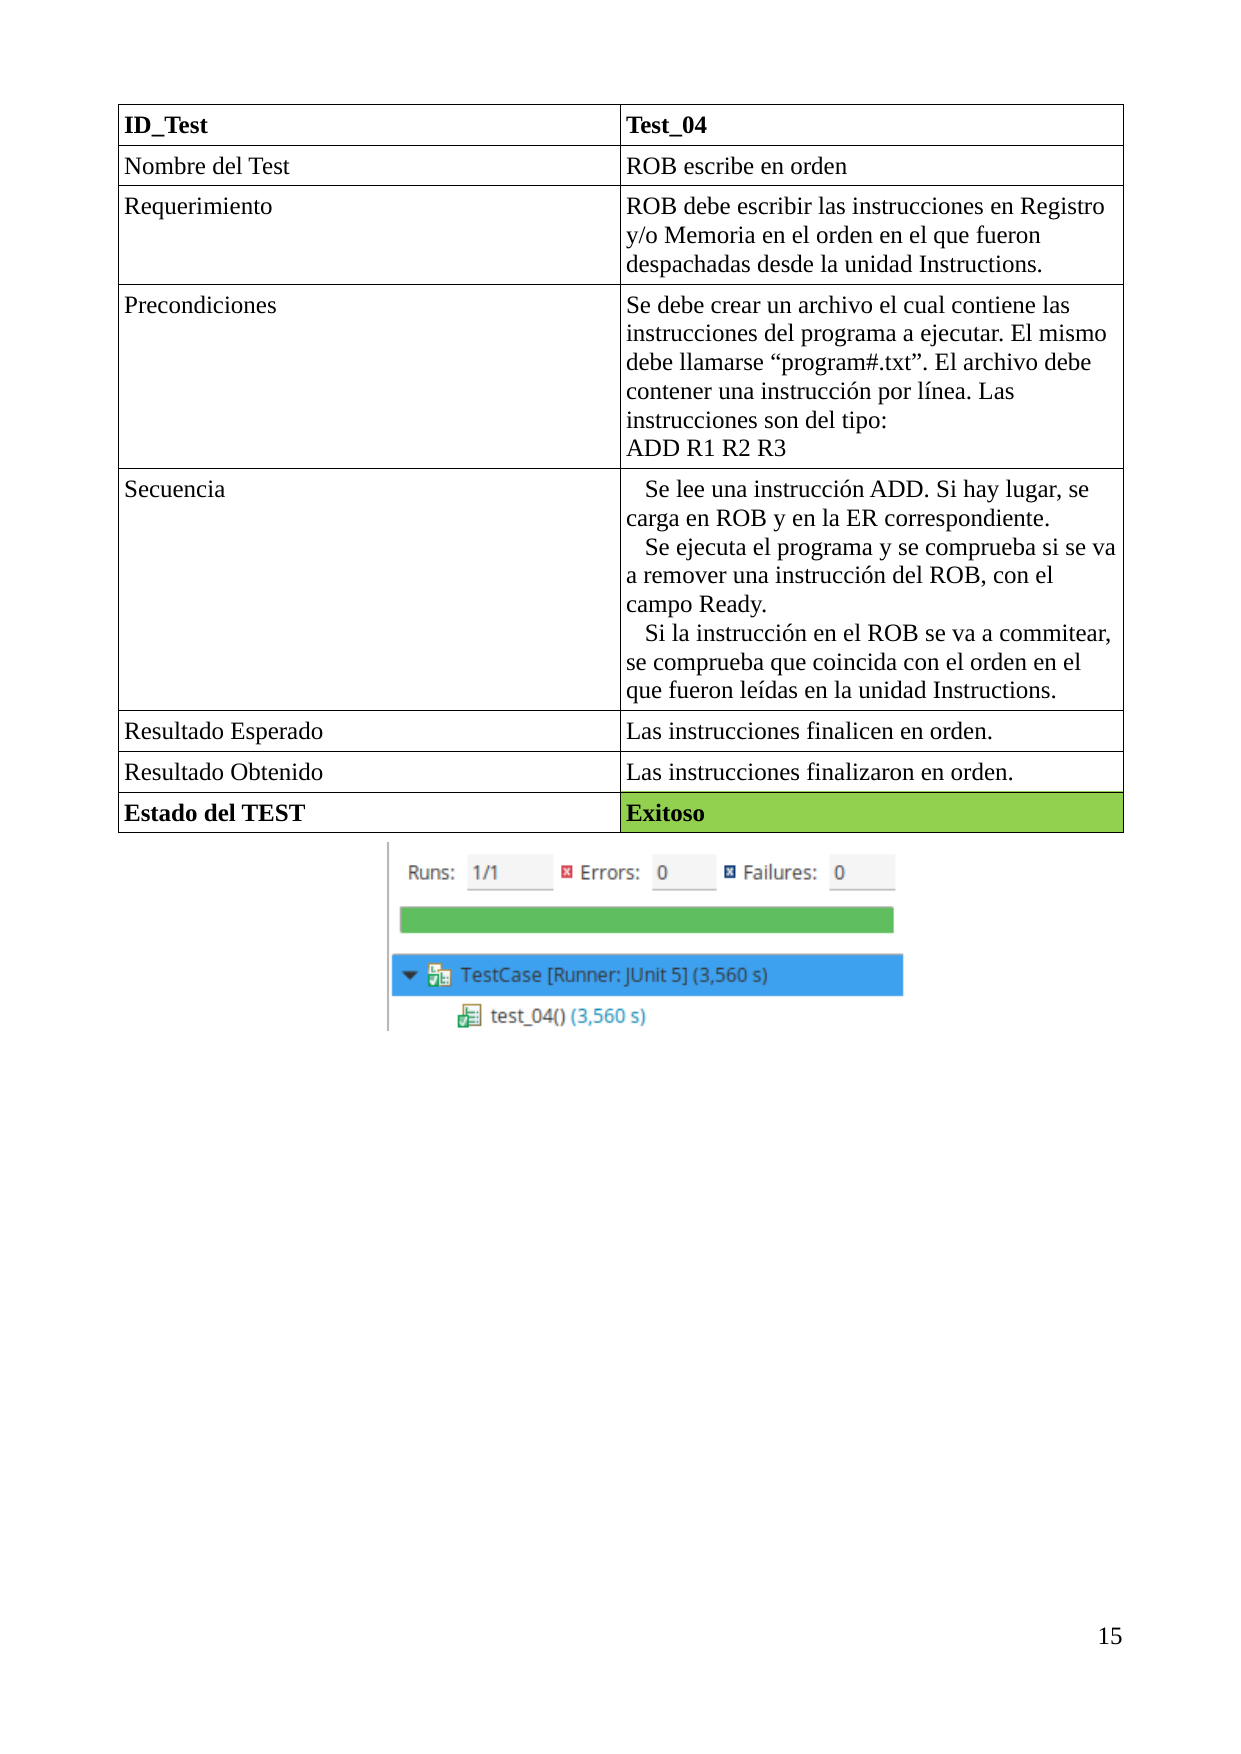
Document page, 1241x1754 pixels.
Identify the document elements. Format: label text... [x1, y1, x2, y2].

table_cell Nombre del Test [119, 146, 620, 185]
table_cell Exitoso [621, 793, 1123, 832]
table_cell Estado del TEST [119, 793, 620, 832]
table_header Test_04 [621, 105, 1123, 144]
table_cell Se debe crear un archivo el cual contiene las instrucciones del programa a ejecutar. El mismo debe llamarse “program#.txt”. El archivo debe contener una instrucción por línea. Las instrucciones son del tipo: ADD R1 R2 R3 [621, 285, 1123, 468]
table_header ID_Test [119, 105, 620, 144]
table_cell Se lee una instrucción ADD. Si hay lugar, se carga en ROB y en la ER correspondiente. Se ejecuta el programa y se comprueba si se va a remover una instrucción del ROB, con el campo Ready. Si la instrucción en el ROB se va a commitear, se comprueba que coincida con el orden en el que fueron leídas en la unidad Instructions. [621, 469, 1123, 710]
table_cell ROB escribe en orden [621, 146, 1123, 185]
table_cell ROB debe escribir las instrucciones en Registro y/o Memoria en el orden en el que fueron despachadas desde la unidad Instructions. [621, 186, 1123, 283]
table_cell Resultado Esperado [119, 711, 620, 751]
table_cell Las instrucciones finalizaron en orden. [621, 752, 1123, 791]
table_cell Resultado Obtenido [119, 752, 620, 791]
table_cell Secuencia [119, 469, 620, 710]
picture [386, 842, 904, 1031]
table_cell Requerimiento [119, 186, 620, 283]
table_cell Precondiciones [119, 285, 620, 468]
table_cell Las instrucciones finalicen en orden. [621, 711, 1123, 751]
